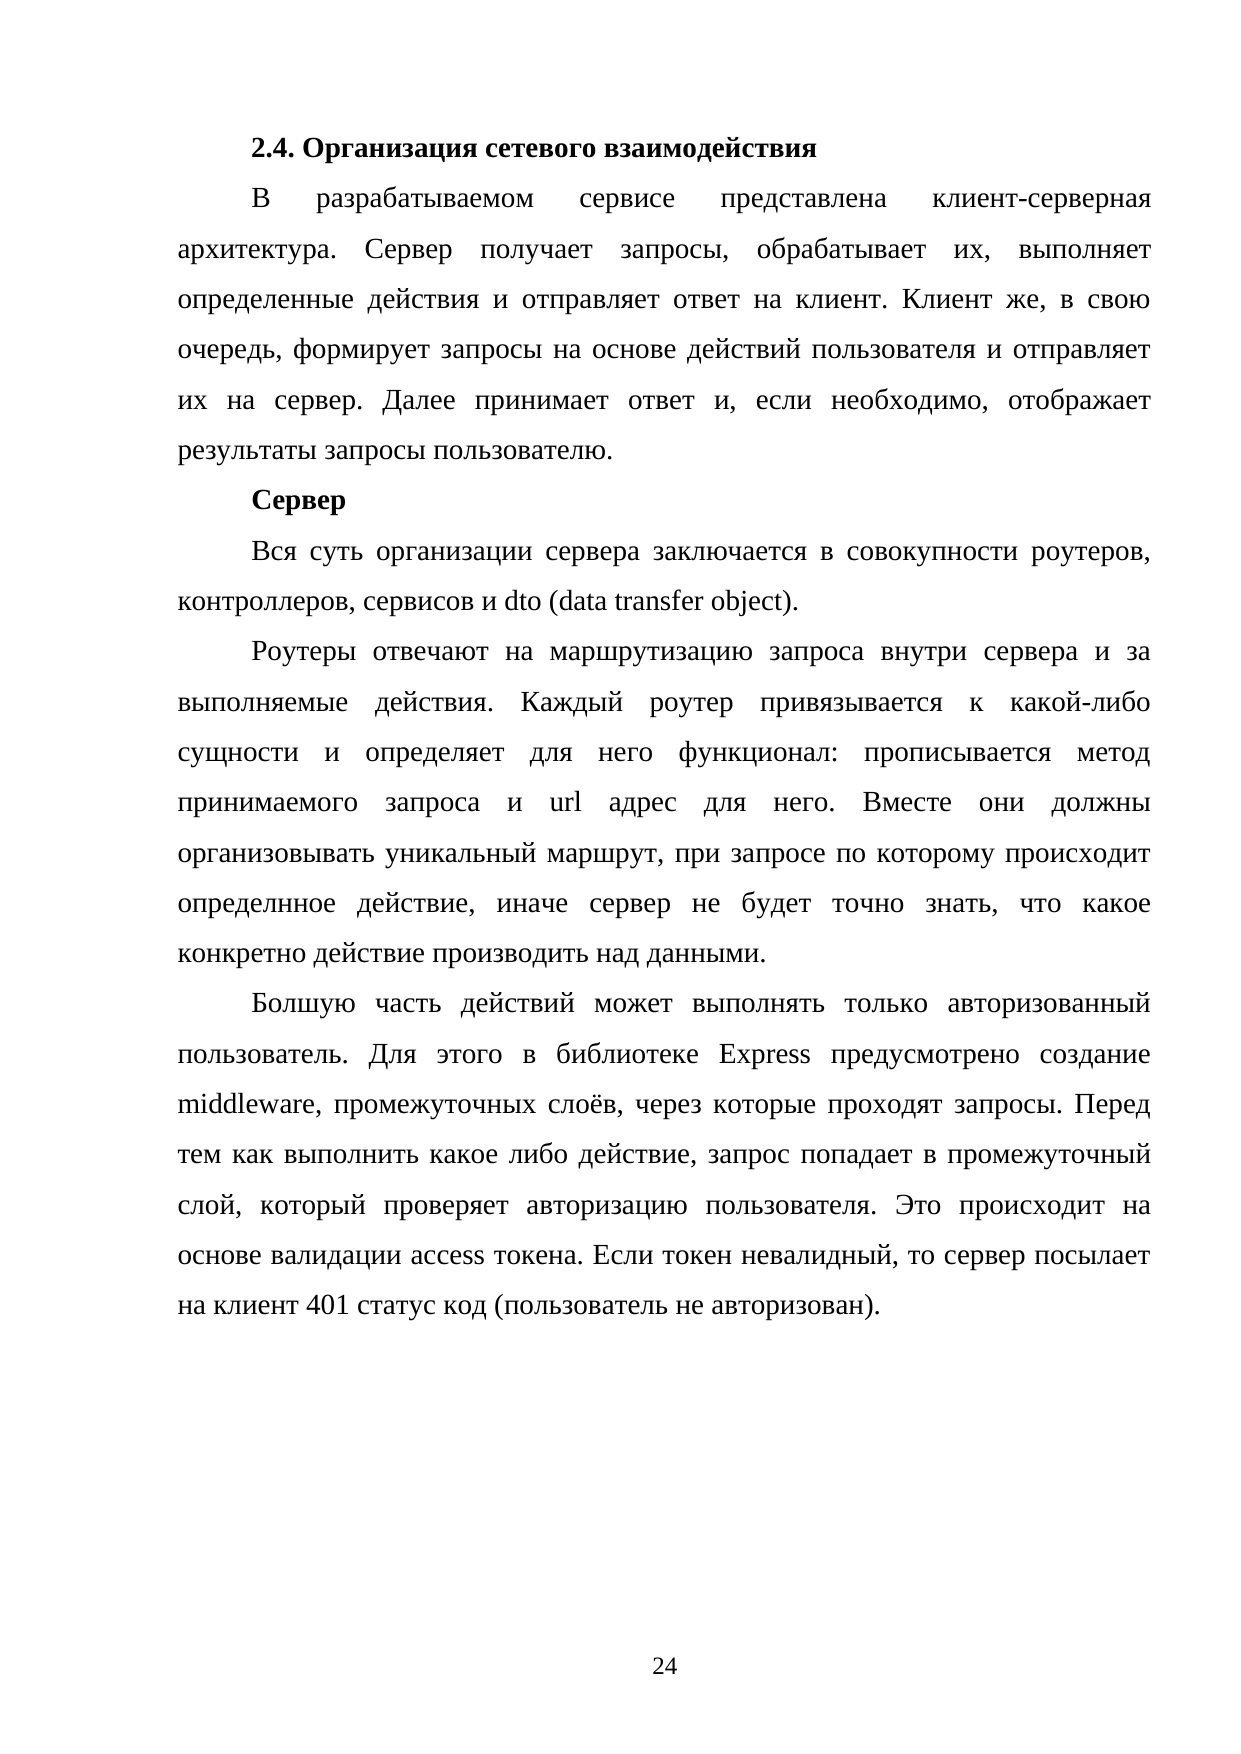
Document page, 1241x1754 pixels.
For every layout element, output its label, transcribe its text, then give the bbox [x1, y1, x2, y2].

text Вся суть организации сервера заключается в совокупности роутеров, контроллеров, сервисов и dto (data transfer object). [177, 533, 1152, 617]
text Болшую часть действий может выполнять только авторизованный пользователь. Для этого в библиотеке Express предусмотрено создание middleware, промежуточных слоёв, через которые проходят запросы. Перед тем как выполнить какое либо действие, запрос попадает в промежуточный слой, который проверяет авторизацию пользователя. Это происходит на основе валидации access токена. Если токен невалидный, то сервер посылает на клиент 401 статус код (пользователь не авторизован). [177, 986, 1152, 1321]
subtitle 2.4. Организация сетевого взаимодействия [177, 130, 1152, 164]
text Сервер [177, 482, 1152, 516]
text В разрабатываемом сервисе представлена клиент-серверная архитектура. Сервер получает запросы, обрабатывает их, выполняет определенные действия и отправляет ответ на клиент. Клиент же, в свою очередь, формирует запросы на основе действий пользователя и отправляет их на сервер. Далее принимает ответ и, если необходимо, отображает результаты запросы пользователю. [177, 181, 1152, 466]
text Роутеры отвечают на маршрутизацию запроса внутри сервера и за выполняемые действия. Каждый роутер привязывается к какой-либо сущности и определяет для него функционал: прописывается метод принимаемого запроса и url адрес для него. Вместе они должны организовывать уникальный маршрут, при запросе по которому происходит определнное действие, иначе сервер не будет точно знать, что какое конкретно действие производить над данными. [177, 633, 1152, 969]
